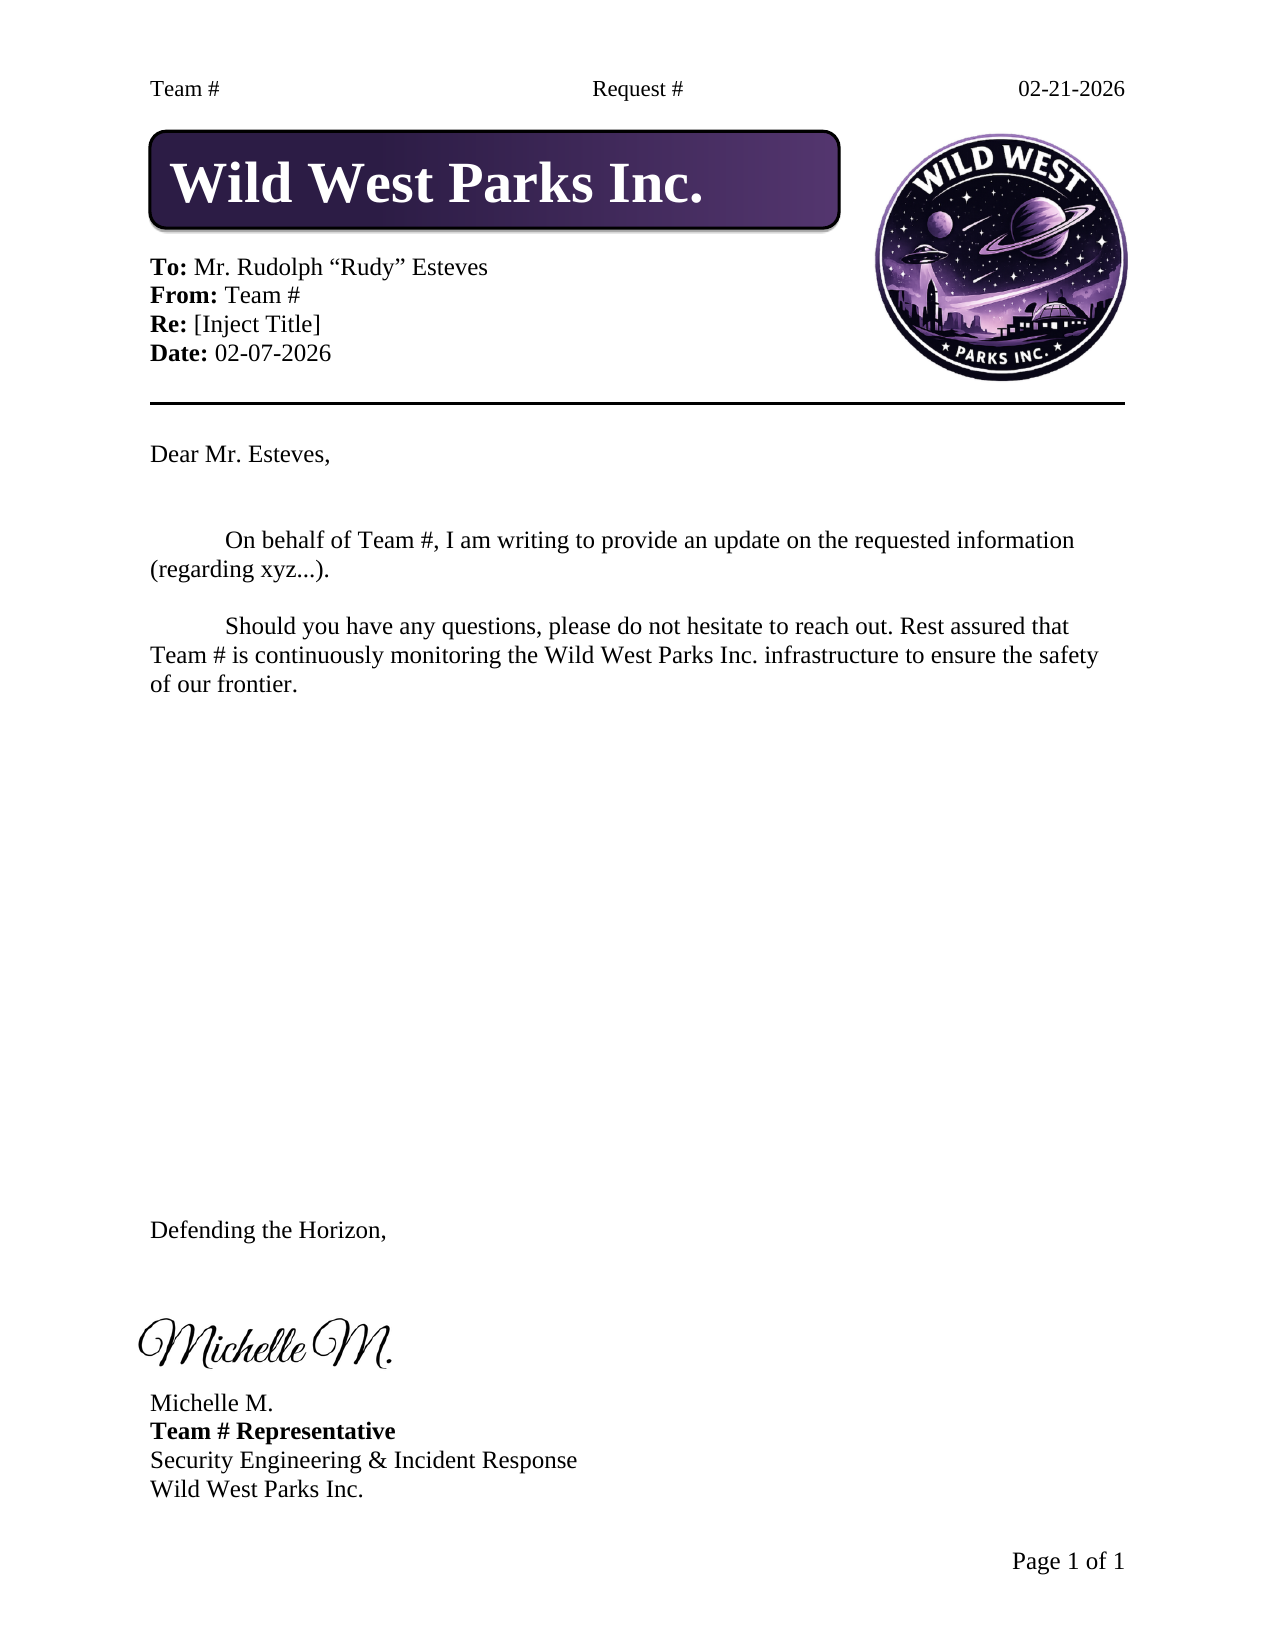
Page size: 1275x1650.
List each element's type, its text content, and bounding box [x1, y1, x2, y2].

text Re: [Inject Title] [150, 309, 868, 338]
text Defending the Horizon, [150, 1215, 1125, 1244]
text Team # Representative [150, 1416, 1125, 1445]
text On behalf of Team #, I am writing to provide an update on the requested information (regarding xyz...). [150, 525, 1125, 583]
text Should you have any questions, please do not hesitate to reach out. Rest assured that Team # is continuously monitoring the Wild West Parks Inc. infrastructure to ensure the safety of our frontier. [150, 611, 1125, 698]
text Wild West Parks Inc. [150, 1474, 1125, 1503]
text From: Team # [150, 280, 868, 309]
text Michelle M. [150, 1388, 1125, 1416]
picture [123, 1312, 409, 1377]
picture [868, 121, 1132, 387]
text Dear Mr. Esteves, [150, 439, 1125, 468]
text Date: 02-07-2026 [150, 338, 868, 367]
text To: Mr. Rudolph “Rudy” Esteves [150, 252, 868, 280]
text Security Engineering & Incident Response [150, 1445, 1125, 1474]
